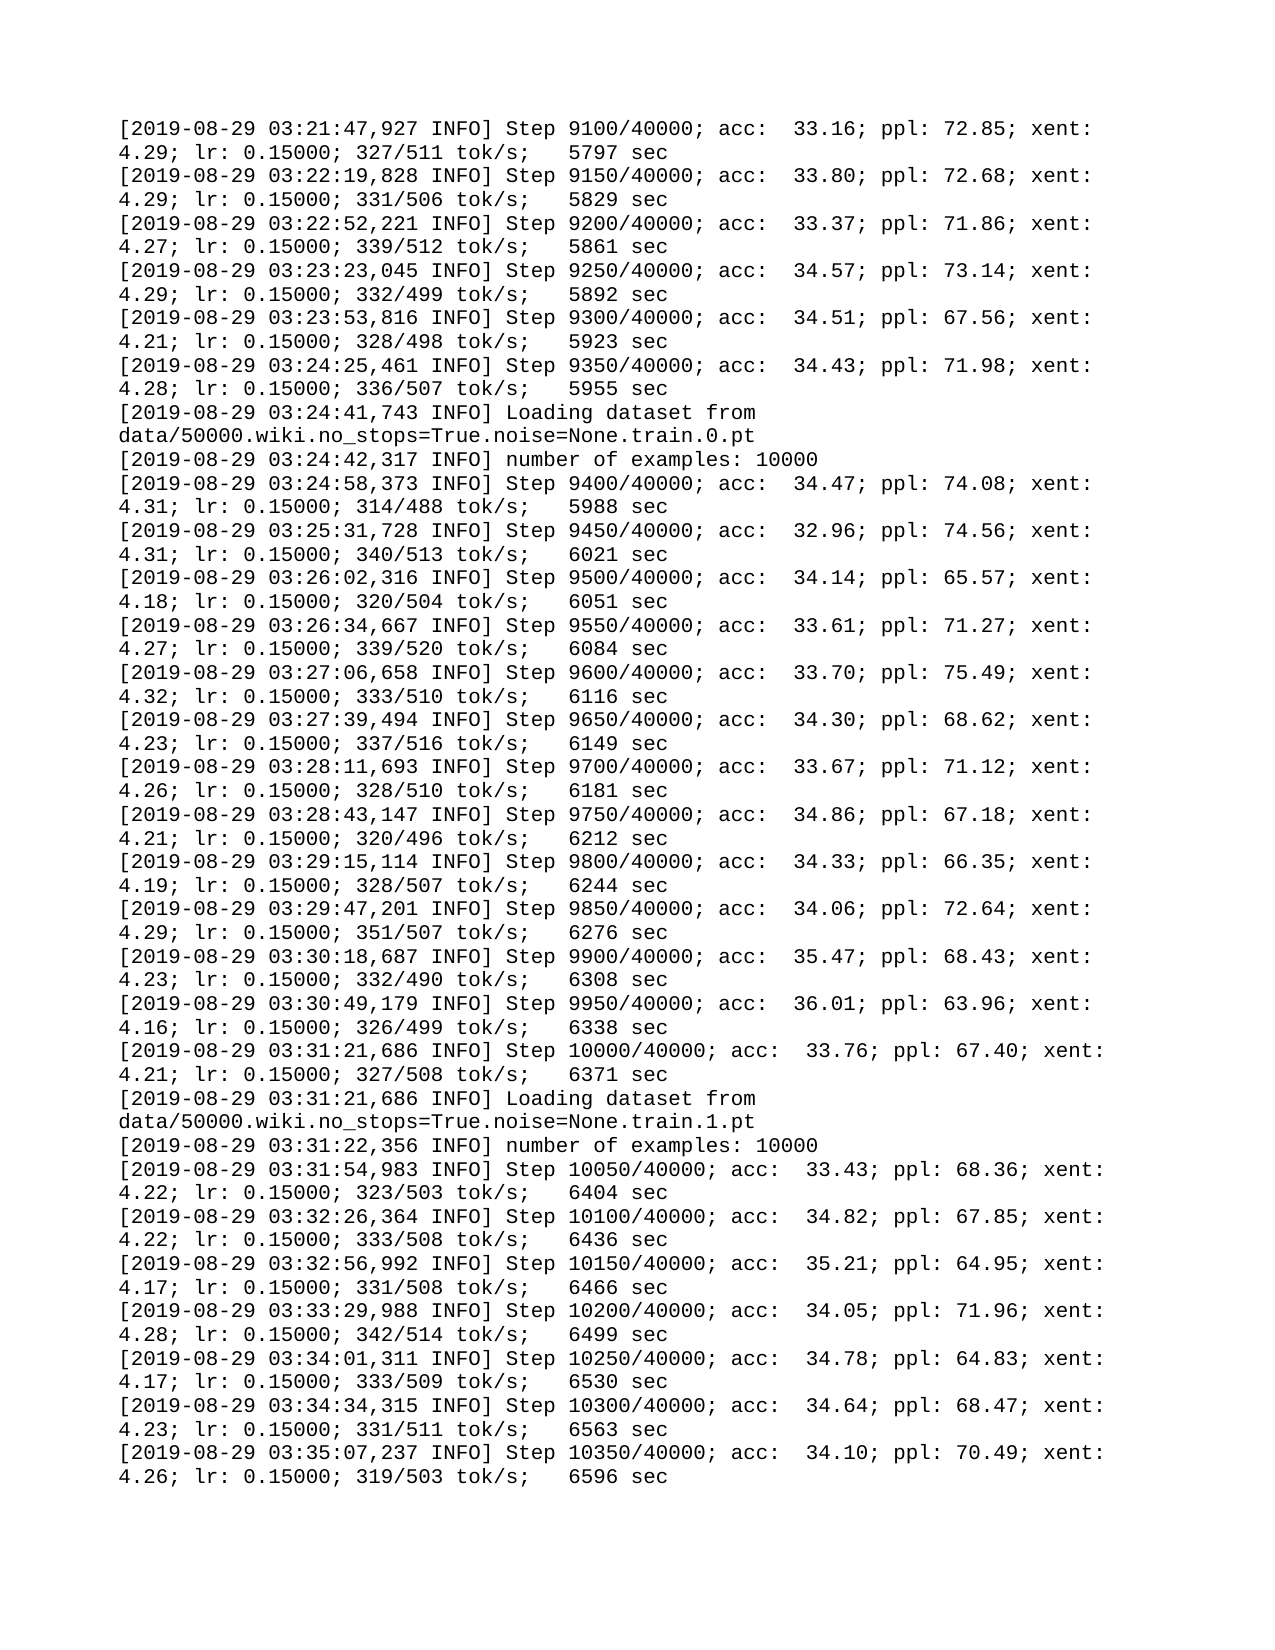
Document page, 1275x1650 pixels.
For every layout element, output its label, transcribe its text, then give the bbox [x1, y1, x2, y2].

text [2019-08-29 03:24:25,461 INFO] Step 9350/40000; acc: 34.43; ppl: 71.98; xent: 4.28; lr: 0.15000; 336/507 tok/s; 5955 sec [118, 354, 1157, 402]
text [2019-08-29 03:24:58,373 INFO] Step 9400/40000; acc: 34.47; ppl: 74.08; xent: 4.31; lr: 0.15000; 314/488 tok/s; 5988 sec [118, 473, 1157, 520]
text [2019-08-29 03:31:54,983 INFO] Step 10050/40000; acc: 33.43; ppl: 68.36; xent: 4.22; lr: 0.15000; 323/503 tok/s; 6404 sec [118, 1158, 1157, 1206]
text [2019-08-29 03:23:23,045 INFO] Step 9250/40000; acc: 34.57; ppl: 73.14; xent: 4.29; lr: 0.15000; 332/499 tok/s; 5892 sec [118, 260, 1157, 307]
text [2019-08-29 03:27:39,494 INFO] Step 9650/40000; acc: 34.30; ppl: 68.62; xent: 4.23; lr: 0.15000; 337/516 tok/s; 6149 sec [118, 709, 1157, 757]
text [2019-08-29 03:21:47,927 INFO] Step 9100/40000; acc: 33.16; ppl: 72.85; xent: 4.29; lr: 0.15000; 327/511 tok/s; 5797 sec [118, 118, 1157, 165]
text [2019-08-29 03:24:41,743 INFO] Loading dataset from data/50000.wiki.no_stops=True.noise=None.train.0.pt [118, 402, 1157, 449]
text [2019-08-29 03:31:22,356 INFO] number of examples: 10000 [118, 1135, 1157, 1158]
text [2019-08-29 03:35:07,237 INFO] Step 10350/40000; acc: 34.10; ppl: 70.49; xent: 4.26; lr: 0.15000; 319/503 tok/s; 6596 sec [118, 1442, 1157, 1489]
text [2019-08-29 03:32:56,992 INFO] Step 10150/40000; acc: 35.21; ppl: 64.95; xent: 4.17; lr: 0.15000; 331/508 tok/s; 6466 sec [118, 1253, 1157, 1300]
text [2019-08-29 03:33:29,988 INFO] Step 10200/40000; acc: 34.05; ppl: 71.96; xent: 4.28; lr: 0.15000; 342/514 tok/s; 6499 sec [118, 1300, 1157, 1348]
text [2019-08-29 03:24:42,317 INFO] number of examples: 10000 [118, 449, 1157, 473]
text [2019-08-29 03:23:53,816 INFO] Step 9300/40000; acc: 34.51; ppl: 67.56; xent: 4.21; lr: 0.15000; 328/498 tok/s; 5923 sec [118, 307, 1157, 354]
text [2019-08-29 03:28:11,693 INFO] Step 9700/40000; acc: 33.67; ppl: 71.12; xent: 4.26; lr: 0.15000; 328/510 tok/s; 6181 sec [118, 757, 1157, 804]
text [2019-08-29 03:30:18,687 INFO] Step 9900/40000; acc: 35.47; ppl: 68.43; xent: 4.23; lr: 0.15000; 332/490 tok/s; 6308 sec [118, 946, 1157, 993]
text [2019-08-29 03:29:47,201 INFO] Step 9850/40000; acc: 34.06; ppl: 72.64; xent: 4.29; lr: 0.15000; 351/507 tok/s; 6276 sec [118, 898, 1157, 946]
text [2019-08-29 03:22:19,828 INFO] Step 9150/40000; acc: 33.80; ppl: 72.68; xent: 4.29; lr: 0.15000; 331/506 tok/s; 5829 sec [118, 165, 1157, 213]
text [2019-08-29 03:26:34,667 INFO] Step 9550/40000; acc: 33.61; ppl: 71.27; xent: 4.27; lr: 0.15000; 339/520 tok/s; 6084 sec [118, 615, 1157, 662]
text [2019-08-29 03:22:52,221 INFO] Step 9200/40000; acc: 33.37; ppl: 71.86; xent: 4.27; lr: 0.15000; 339/512 tok/s; 5861 sec [118, 213, 1157, 260]
text [2019-08-29 03:34:34,315 INFO] Step 10300/40000; acc: 34.64; ppl: 68.47; xent: 4.23; lr: 0.15000; 331/511 tok/s; 6563 sec [118, 1395, 1157, 1442]
text [2019-08-29 03:30:49,179 INFO] Step 9950/40000; acc: 36.01; ppl: 63.96; xent: 4.16; lr: 0.15000; 326/499 tok/s; 6338 sec [118, 993, 1157, 1040]
text [2019-08-29 03:25:31,728 INFO] Step 9450/40000; acc: 32.96; ppl: 74.56; xent: 4.31; lr: 0.15000; 340/513 tok/s; 6021 sec [118, 520, 1157, 567]
text [2019-08-29 03:31:21,686 INFO] Loading dataset from data/50000.wiki.no_stops=True.noise=None.train.1.pt [118, 1088, 1157, 1135]
text [2019-08-29 03:34:01,311 INFO] Step 10250/40000; acc: 34.78; ppl: 64.83; xent: 4.17; lr: 0.15000; 333/509 tok/s; 6530 sec [118, 1348, 1157, 1395]
text [2019-08-29 03:26:02,316 INFO] Step 9500/40000; acc: 34.14; ppl: 65.57; xent: 4.18; lr: 0.15000; 320/504 tok/s; 6051 sec [118, 567, 1157, 615]
text [2019-08-29 03:32:26,364 INFO] Step 10100/40000; acc: 34.82; ppl: 67.85; xent: 4.22; lr: 0.15000; 333/508 tok/s; 6436 sec [118, 1206, 1157, 1253]
text [2019-08-29 03:27:06,658 INFO] Step 9600/40000; acc: 33.70; ppl: 75.49; xent: 4.32; lr: 0.15000; 333/510 tok/s; 6116 sec [118, 662, 1157, 709]
text [2019-08-29 03:29:15,114 INFO] Step 9800/40000; acc: 34.33; ppl: 66.35; xent: 4.19; lr: 0.15000; 328/507 tok/s; 6244 sec [118, 851, 1157, 898]
text [2019-08-29 03:28:43,147 INFO] Step 9750/40000; acc: 34.86; ppl: 67.18; xent: 4.21; lr: 0.15000; 320/496 tok/s; 6212 sec [118, 804, 1157, 851]
text [2019-08-29 03:31:21,686 INFO] Step 10000/40000; acc: 33.76; ppl: 67.40; xent: 4.21; lr: 0.15000; 327/508 tok/s; 6371 sec [118, 1040, 1157, 1088]
